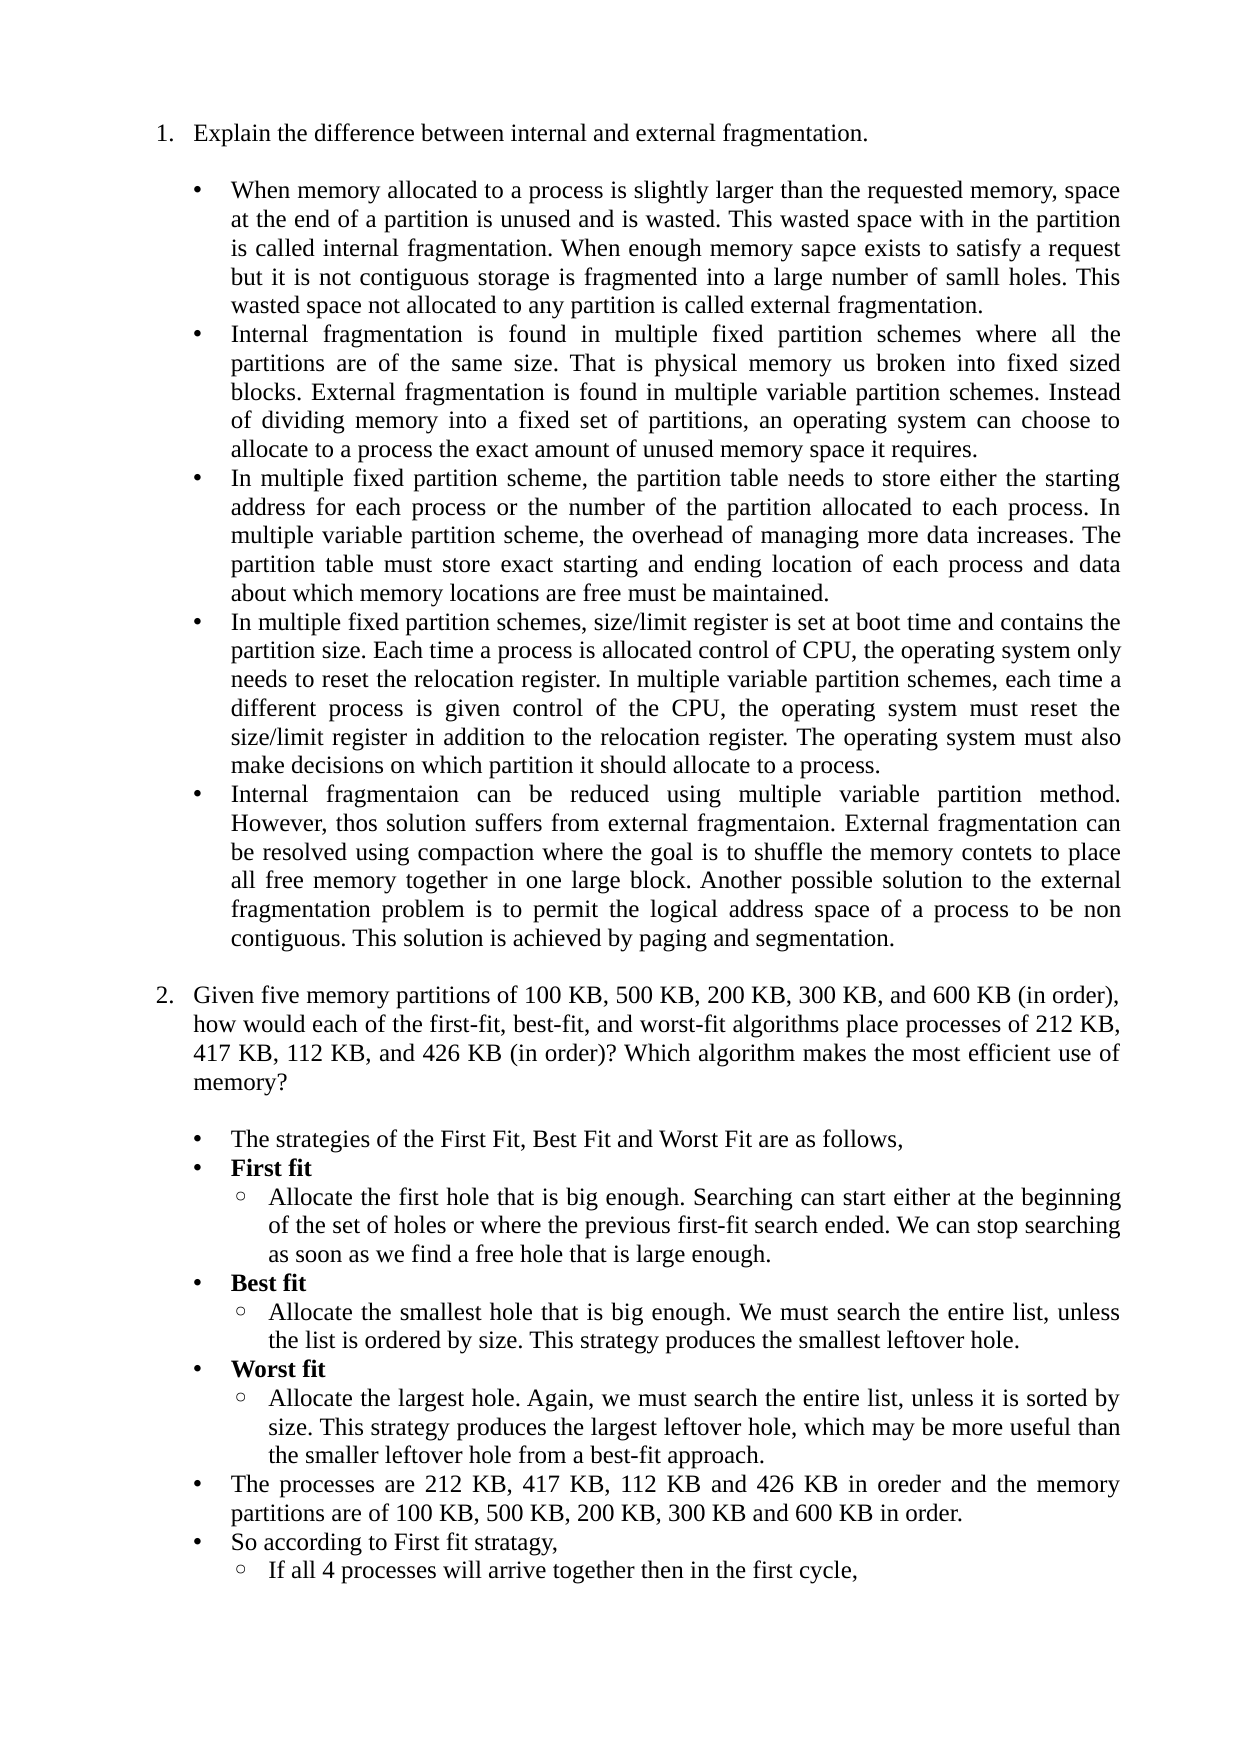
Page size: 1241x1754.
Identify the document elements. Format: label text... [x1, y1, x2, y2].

list When memory allocated to a process is slightly larger than the requested memory, space at the end of a partition is unused and is wasted. This wasted space with in the partition is called internal fragmentation. When enough memory sapce exists to satisfy a request but it is not contiguous storage is fragmented into a large number of samll holes. This wasted space not allocated to any partition is called external fragmentation. [193, 176, 1122, 319]
list Allocate the largest hole. Again, we must search the entire list, unless it is sorted by size. This strategy produces the largest leftover hole, which may be more useful than the smaller leftover hole from a best-fit approach. [231, 1383, 1122, 1469]
list Best fit [193, 1268, 1122, 1297]
list Worst fit [193, 1354, 1122, 1383]
list First fit [193, 1153, 1122, 1182]
list The processes are 212 KB, 417 KB, 112 KB and 426 KB in oreder and the memory partitions are of 100 KB, 500 KB, 200 KB, 300 KB and 600 KB in order. [193, 1469, 1122, 1527]
list Allocate the first hole that is big enough. Searching can start either at the beginning of the set of holes or where the previous first-fit search ended. We can stop searching as soon as we find a free hole that is large enough. [231, 1182, 1122, 1268]
list Internal fragmentation is found in multiple fixed partition schemes where all the partitions are of the same size. That is physical memory us broken into fixed sized blocks. External fragmentation is found in multiple variable partition schemes. Instead of dividing memory into a fixed set of partitions, an operating system can choose to allocate to a process the exact amount of unused memory space it requires. [193, 319, 1122, 463]
list If all 4 processes will arrive together then in the first cycle, [231, 1556, 1122, 1584]
list In multiple fixed partition schemes, size/limit register is set at boot time and contains the partition size. Each time a process is allocated control of CPU, the operating system only needs to reset the relocation register. In multiple variable partition schemes, each time a different process is given control of the CPU, the operating system must reset the size/limit register in addition to the relocation register. The operating system must also make decisions on which partition it should allocate to a process. [193, 607, 1122, 779]
list The strategies of the First Fit, Best Fit and Worst Fit are as follows, [193, 1124, 1122, 1153]
list So according to First fit stratagy, [193, 1527, 1122, 1556]
list Given five memory partitions of 100 KB, 500 KB, 200 KB, 300 KB, and 600 KB (in order), how would each of the first-fit, best-fit, and worst-fit algorithms place processes of 212 KB, 417 KB, 112 KB, and 426 KB (in order)? Which algorithm makes the most efficient use of memory? [156, 981, 1122, 1096]
list Explain the difference between internal and external fragmentation. [156, 118, 1122, 147]
list Internal fragmentaion can be reduced using multiple variable partition method. However, thos solution suffers from external fragmentaion. External fragmentation can be resolved using compaction where the goal is to shuffle the memory contets to place all free memory together in one large block. Another possible solution to the external fragmentation problem is to permit the logical address space of a process to be non contiguous. This solution is achieved by paging and segmentation. [193, 779, 1122, 952]
list Allocate the smallest hole that is big enough. We must search the entire list, unless the list is ordered by size. This strategy produces the smallest leftover hole. [231, 1297, 1122, 1354]
list In multiple fixed partition scheme, the partition table needs to store either the starting address for each process or the number of the partition allocated to each process. In multiple variable partition scheme, the overhead of managing more data increases. The partition table must store exact starting and ending location of each process and data about which memory locations are free must be maintained. [193, 463, 1122, 607]
